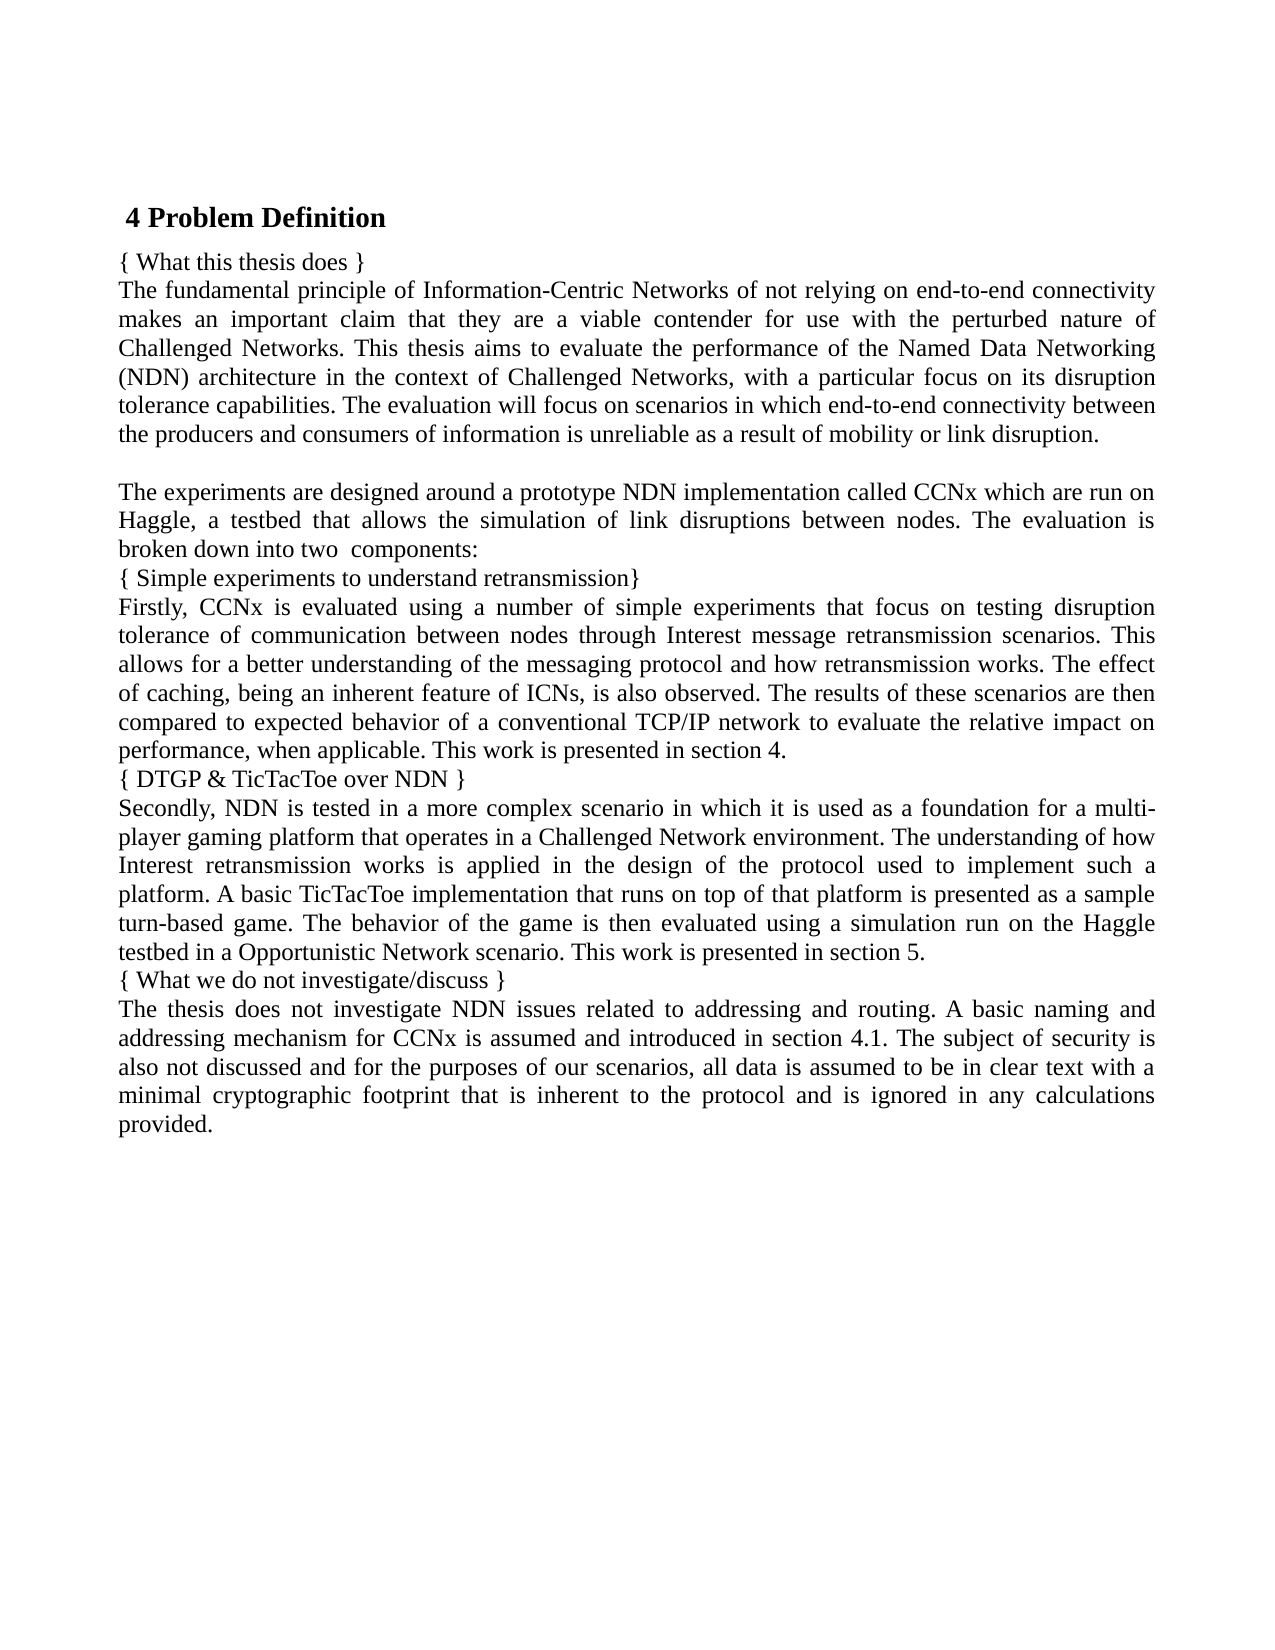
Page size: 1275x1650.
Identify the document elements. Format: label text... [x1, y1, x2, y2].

subtitle Problem Definition [118, 201, 1157, 234]
text Secondly, NDN is tested in a more complex scenario in which it is used as a foundation for a multi-player gaming platform that operates in a Challenged Network environment. The understanding of how Interest retransmission works is applied in the design of the protocol used to implement such a platform. A basic TicTacToe implementation that runs on top of that platform is presented as a sample turn-based game. The behavior of the game is then evaluated using a simulation run on the Haggle testbed in a Opportunistic Network scenario. This work is presented in section 5. [118, 793, 1157, 965]
text The experiments are designed around a prototype NDN implementation called CCNx which are run on Haggle, a testbed that allows the simulation of link disruptions between nodes. The evaluation is broken down into two components: [118, 477, 1157, 563]
text The thesis does not investigate NDN issues related to addressing and routing. A basic naming and addressing mechanism for CCNx is assumed and introduced in section 4.1. The subject of security is also not discussed and for the purposes of our scenarios, all data is assumed to be in clear text with a minimal cryptographic footprint that is inherent to the protocol and is ignored in any calculations provided. [118, 994, 1157, 1138]
text The fundamental principle of Information-Centric Networks of not relying on end-to-end connectivity makes an important claim that they are a viable contender for use with the perturbed nature of Challenged Networks. This thesis aims to evaluate the performance of the Named Data Networking (NDN) architecture in the context of Challenged Networks, with a particular focus on its disruption tolerance capabilities. The evaluation will focus on scenarios in which end-to-end connectivity between the producers and consumers of information is unreliable as a result of mobility or link disruption. [118, 275, 1157, 448]
text Firstly, CCNx is evaluated using a number of simple experiments that focus on testing disruption tolerance of communication between nodes through Interest message retransmission scenarios. This allows for a better understanding of the messaging protocol and how retransmission works. The effect of caching, being an inherent feature of ICNs, is also observed. The results of these scenarios are then compared to expected behavior of a conventional TCP/IP network to evaluate the relative impact on performance, when applicable. This work is presented in section 4. [118, 592, 1157, 764]
text { Simple experiments to understand retransmission} [118, 563, 1157, 592]
text { What we do not investigate/discuss } [118, 965, 1157, 994]
text { What this thesis does } [118, 247, 1157, 275]
text { DTGP & TicTacToe over NDN } [118, 764, 1157, 793]
